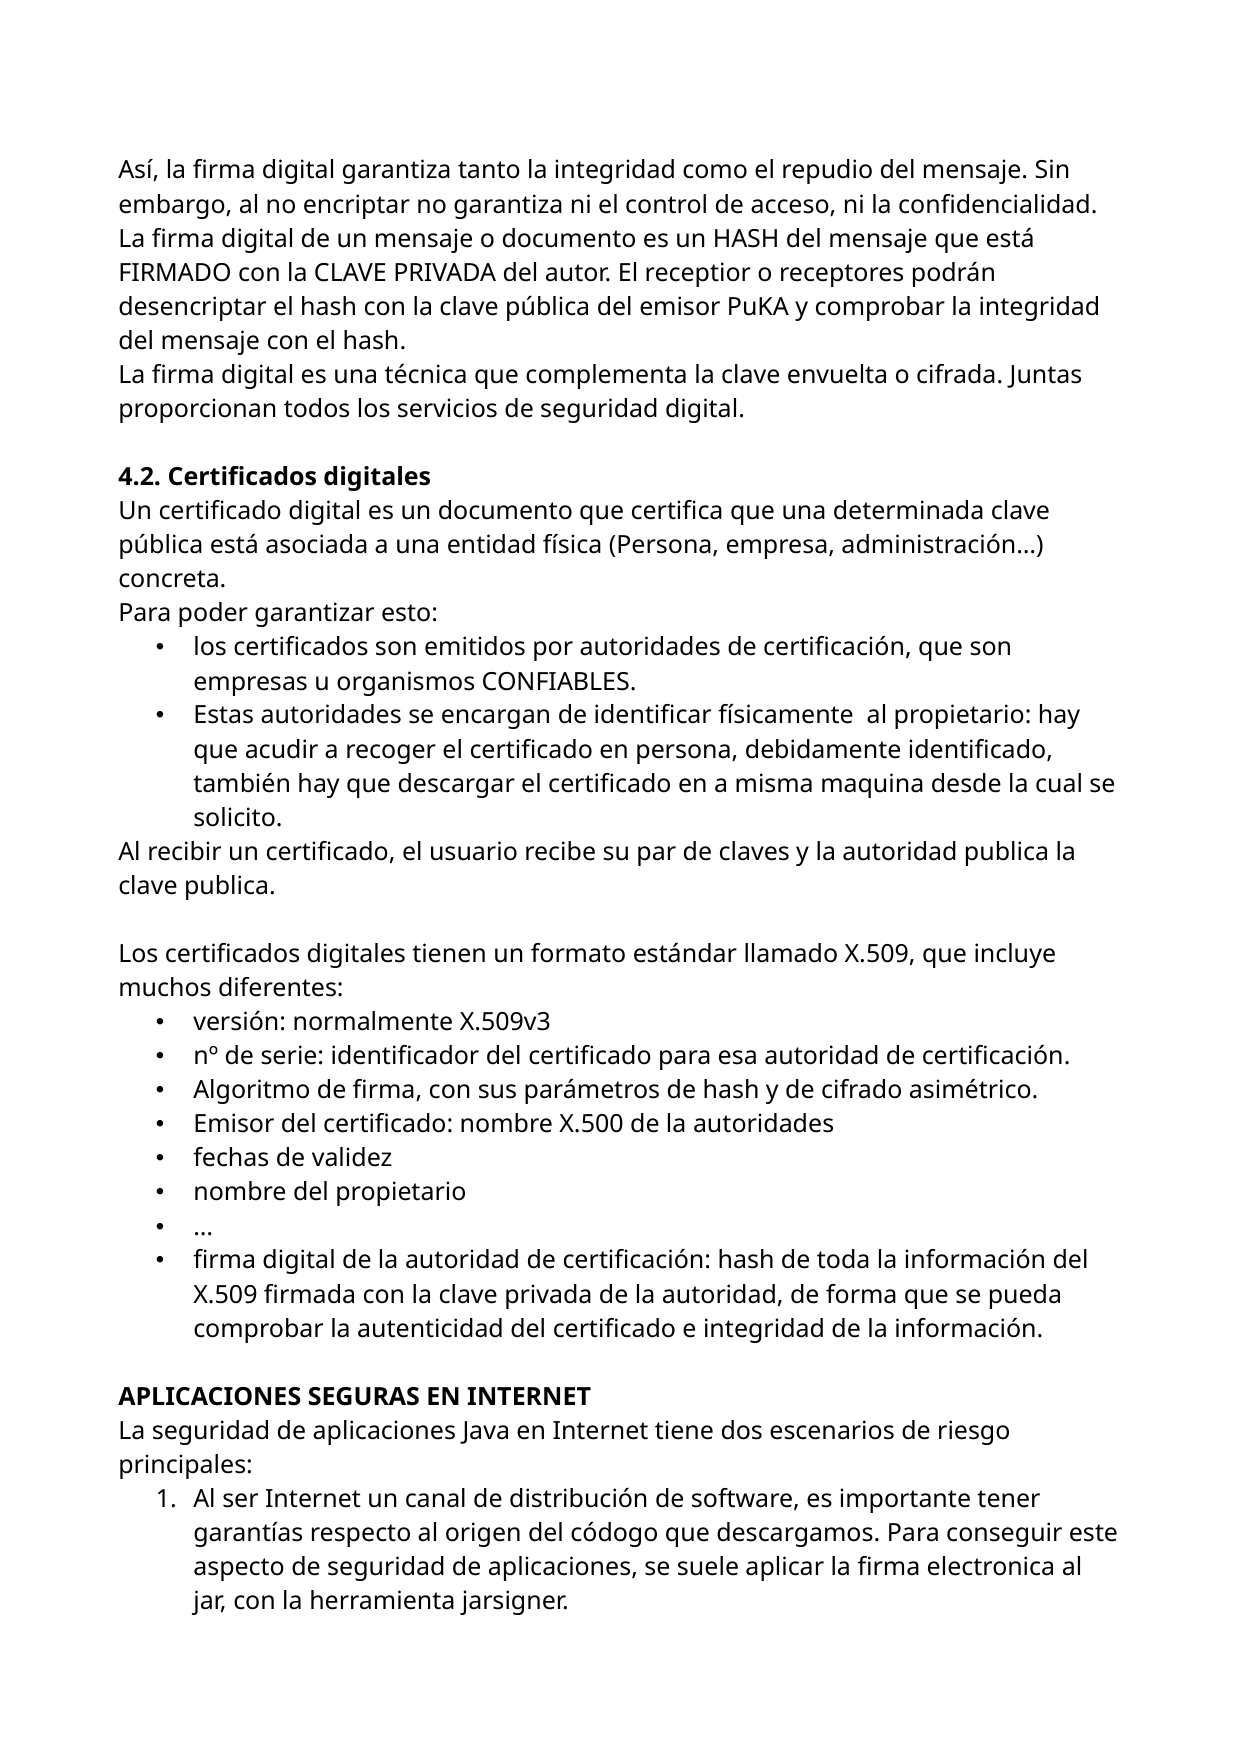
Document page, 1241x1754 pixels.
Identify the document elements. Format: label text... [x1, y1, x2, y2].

text Los certificados digitales tienen un formato estándar llamado X.509, que incluye muchos diferentes: [118, 936, 1122, 1004]
text Así, la firma digital garantiza tanto la integridad como el repudio del mensaje. Sin embargo, al no encriptar no garantiza ni el control de acceso, ni la confidencialidad. [118, 152, 1122, 220]
text APLICACIONES SEGURAS EN INTERNET [118, 1378, 1122, 1412]
text La firma digital de un mensaje o documento es un HASH del mensaje que está FIRMADO con la CLAVE PRIVADA del autor. El receptior o receptores podrán desencriptar el hash con la clave pública del emisor PuKA y comprobar la integridad del mensaje con el hash. [118, 220, 1122, 357]
list Estas autoridades se encargan de identificar físicamente al propietario: hay que acudir a recoger el certificado en persona, debidamente identificado, también hay que descargar el certificado en a misma maquina desde la cual se solicito. [156, 697, 1122, 833]
list versión: normalmente X.509v3 [156, 1004, 1122, 1038]
list fechas de validez [156, 1140, 1122, 1174]
list firma digital de la autoridad de certificación: hash de toda la información del X.509 firmada con la clave privada de la autoridad, de forma que se pueda comprobar la autenticidad del certificado e integridad de la información. [156, 1242, 1122, 1344]
text La seguridad de aplicaciones Java en Internet tiene dos escenarios de riesgo principales: [118, 1412, 1122, 1481]
text 4.2. Certificados digitales [118, 459, 1122, 493]
text Para poder garantizar esto: [118, 595, 1122, 629]
list Algoritmo de firma, con sus parámetros de hash y de cifrado asimétrico. [156, 1072, 1122, 1106]
list … [156, 1208, 1122, 1242]
text La firma digital es una técnica que complementa la clave envuelta o cifrada. Juntas proporcionan todos los servicios de seguridad digital. [118, 357, 1122, 425]
list los certificados son emitidos por autoridades de certificación, que son empresas u organismos CONFIABLES. [156, 629, 1122, 697]
list nombre del propietario [156, 1174, 1122, 1208]
text Al recibir un certificado, el usuario recibe su par de claves y la autoridad publica la clave publica. [118, 833, 1122, 902]
list nº de serie: identificador del certificado para esa autoridad de certificación. [156, 1038, 1122, 1072]
text Un certificado digital es un documento que certifica que una determinada clave pública está asociada a una entidad física (Persona, empresa, administración…) concreta. [118, 493, 1122, 595]
list Al ser Internet un canal de distribución de software, es importante tener garantías respecto al origen del códogo que descargamos. Para conseguir este aspecto de seguridad de aplicaciones, se suele aplicar la firma electronica al jar, con la herramienta jarsigner. [156, 1481, 1122, 1617]
list Emisor del certificado: nombre X.500 de la autoridades [156, 1106, 1122, 1140]
